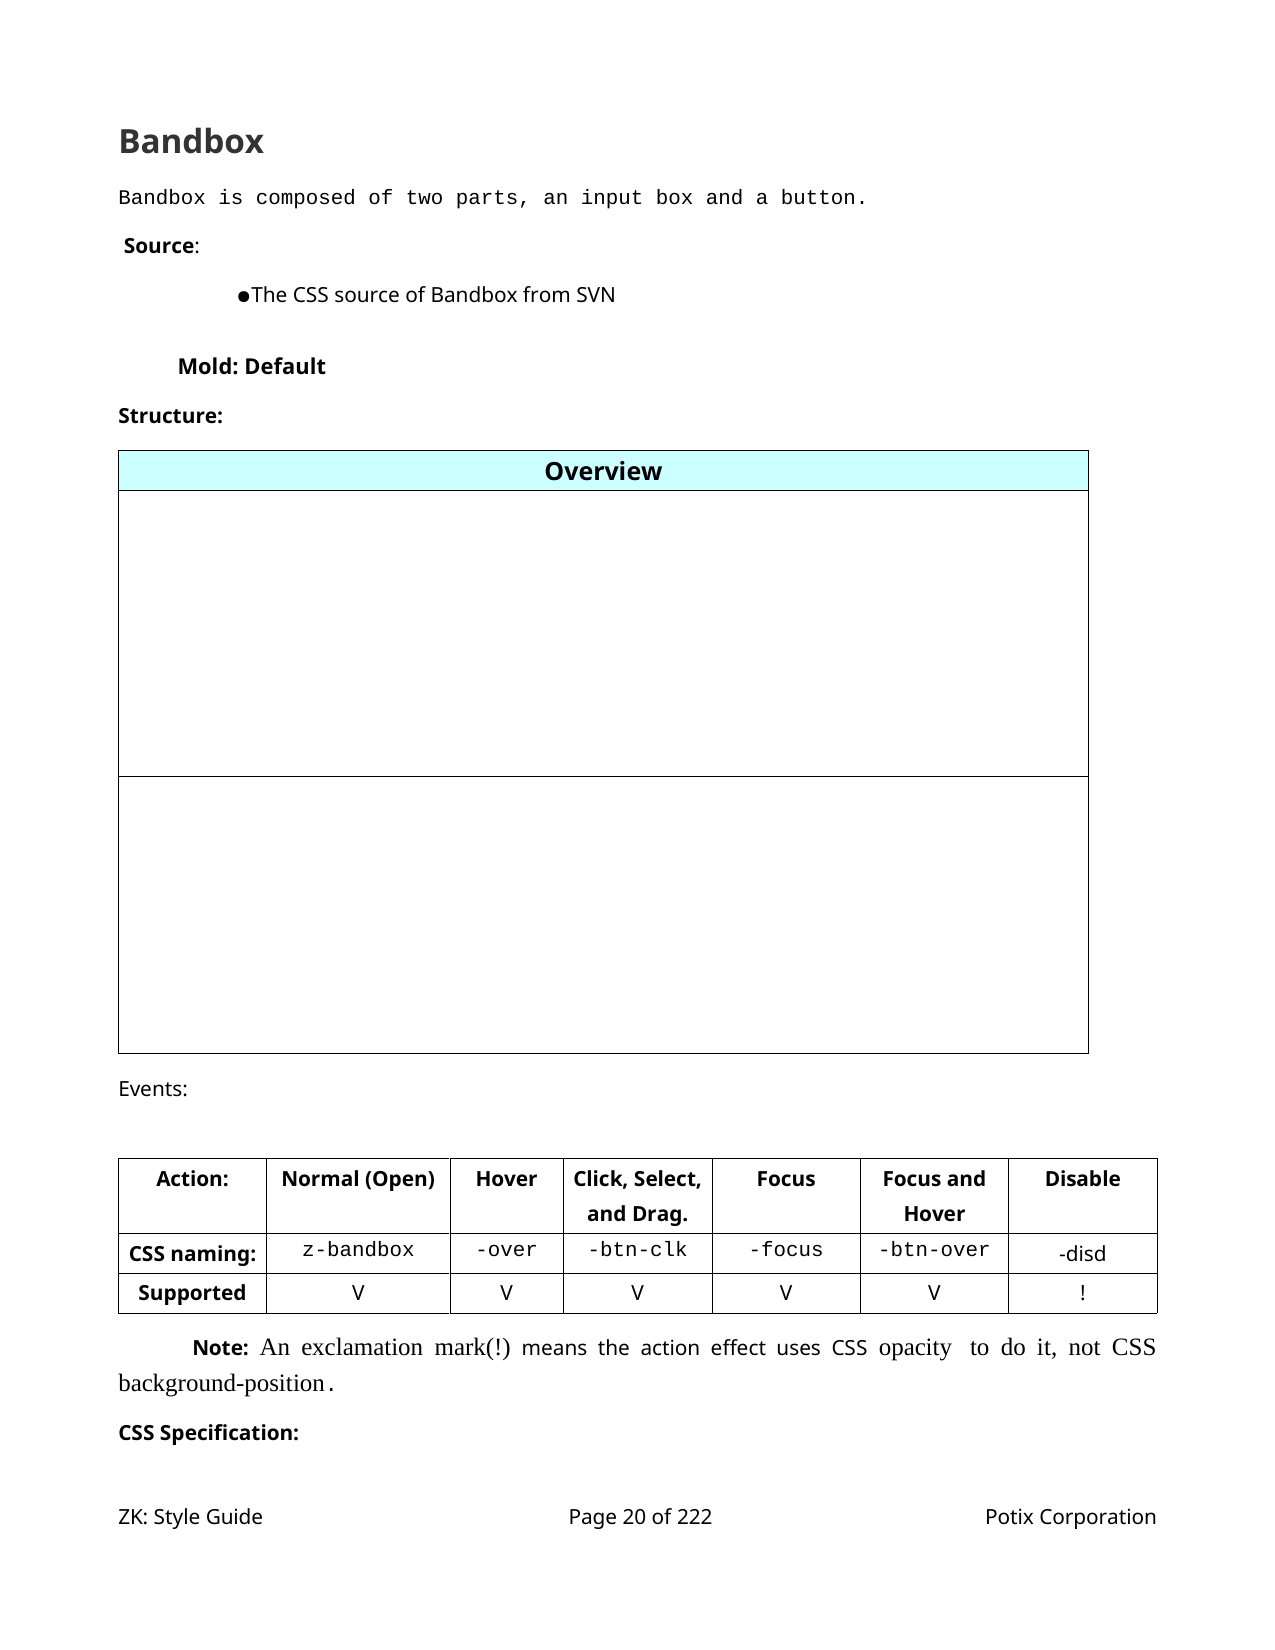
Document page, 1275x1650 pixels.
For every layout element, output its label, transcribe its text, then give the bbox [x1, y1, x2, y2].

table_header Disable [1009, 1159, 1157, 1233]
list The CSS source of Bandbox from SVN [236, 280, 1157, 308]
table_cell -focus [713, 1234, 860, 1273]
table_header Focus [713, 1159, 860, 1233]
table_cell [119, 491, 1088, 776]
table_cell -btn-clk [564, 1234, 712, 1273]
table_cell V [861, 1274, 1008, 1313]
table_cell ! [1009, 1274, 1157, 1313]
text Events: [118, 1074, 1157, 1137]
text Structure: [118, 401, 1157, 429]
table_cell -over [451, 1234, 563, 1273]
table_cell -disd [1009, 1234, 1157, 1273]
text Note: An exclamation mark(!) means the action effect uses CSS opacity to do it, not CSS background-position. [118, 1333, 1157, 1397]
table_cell z-bandbox [267, 1234, 449, 1273]
table_cell V [564, 1274, 712, 1313]
table_header Normal (Open) [267, 1159, 449, 1233]
table_cell V [713, 1274, 860, 1313]
table_cell -btn-over [861, 1234, 1008, 1273]
subtitle Mold: Default [177, 351, 1157, 381]
table_cell V [451, 1274, 563, 1313]
text Source: [118, 231, 1157, 259]
table_header Overview [119, 451, 1088, 490]
table_header Click, Select, and Drag. [564, 1159, 712, 1233]
table_header Focus and Hover [861, 1159, 1008, 1233]
text CSS Specification: [118, 1418, 1157, 1446]
table_cell [119, 777, 1088, 1053]
table_header Hover [451, 1159, 563, 1233]
table_cell Supported [119, 1274, 266, 1313]
table_header Action: [119, 1159, 266, 1233]
subtitle Bandbox [118, 118, 1157, 163]
text Bandbox is composed of two parts, an input box and a button. [118, 187, 1157, 211]
table_cell V [267, 1274, 449, 1313]
table_cell CSS naming: [119, 1234, 266, 1273]
